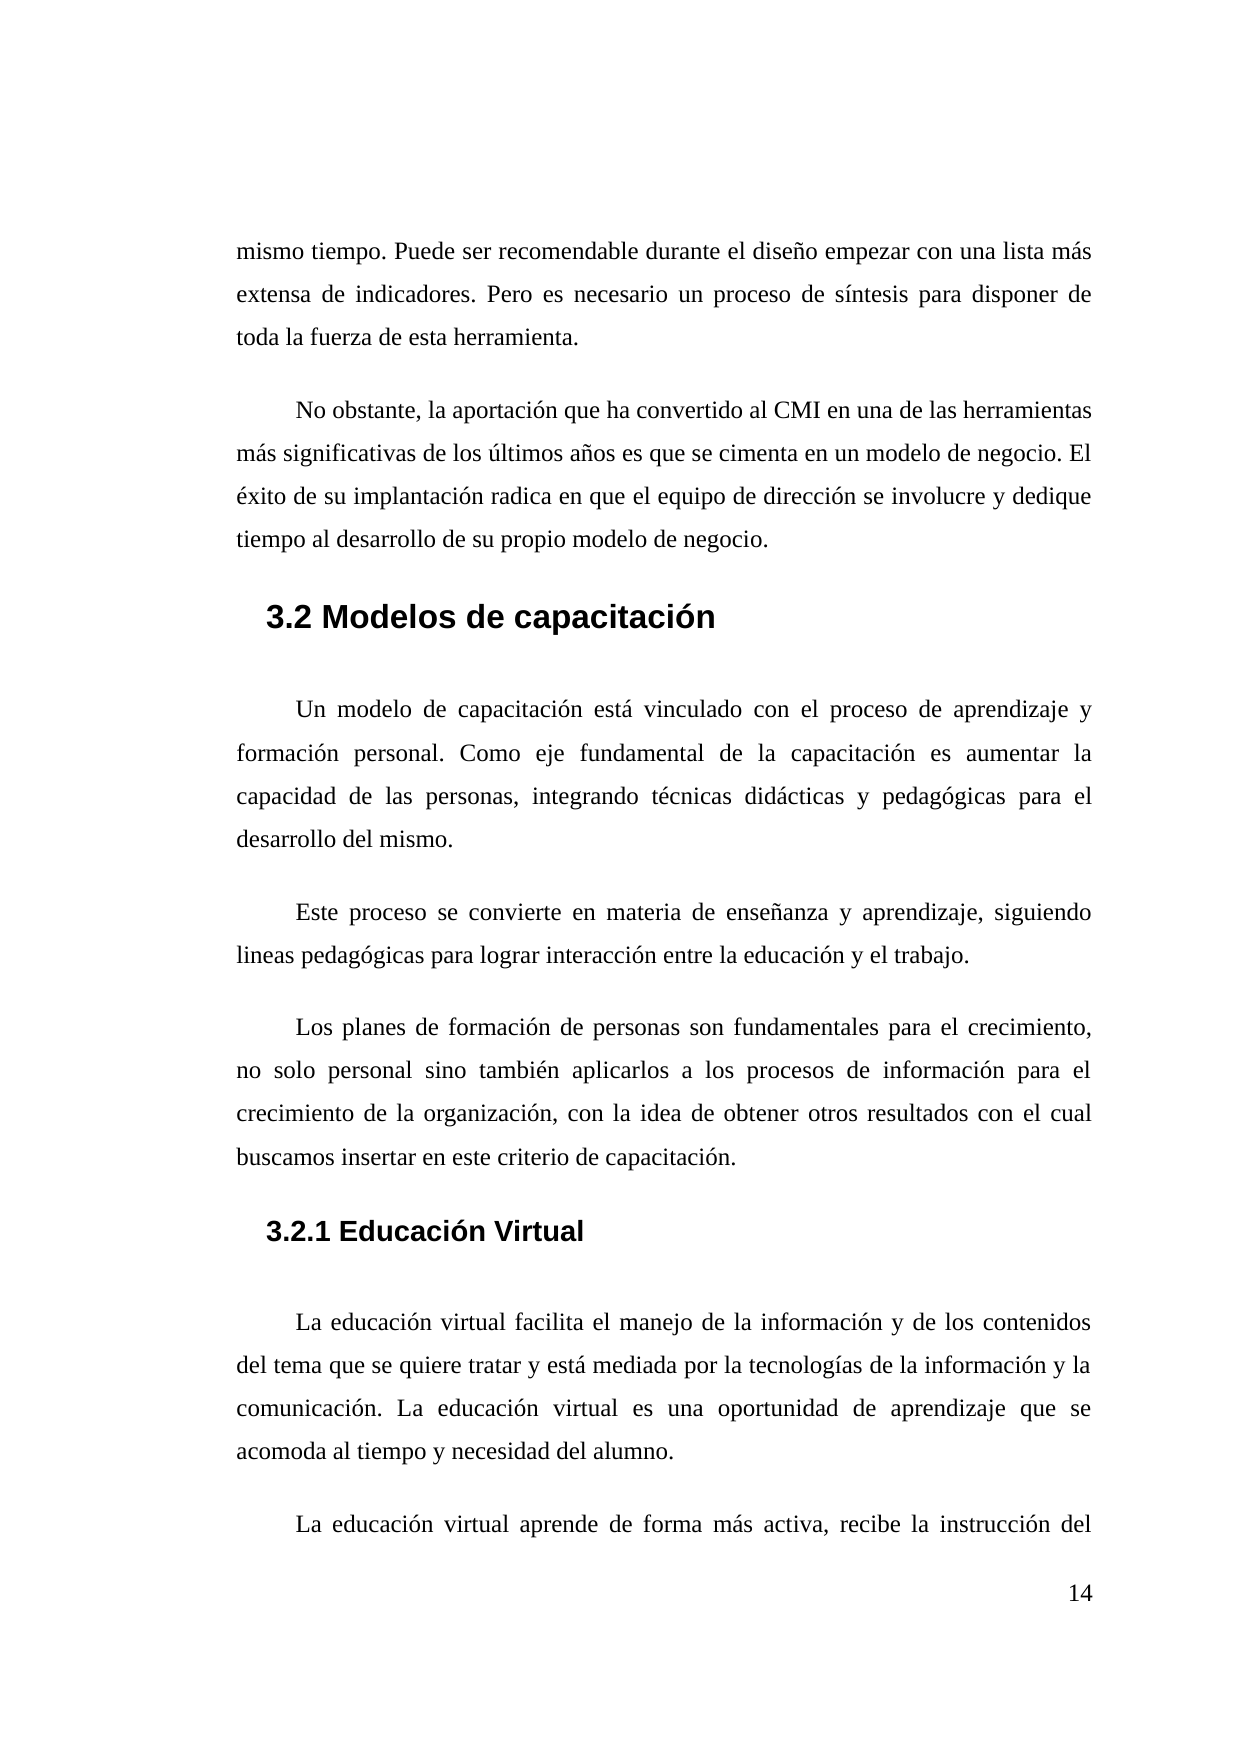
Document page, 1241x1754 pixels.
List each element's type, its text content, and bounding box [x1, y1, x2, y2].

text Un modelo de capacitación está vinculado con el proceso de aprendizaje y formación personal. Como eje fundamental de la capacitación es aumentar la capacidad de las personas, integrando técnicas didácticas y pedagógicas para el desarrollo del mismo. [236, 694, 1093, 853]
subtitle 3.2.1 Educación Virtual [236, 1214, 1093, 1248]
text No obstante, la aportación que ha convertido al CMI en una de las herramientas más significativas de los últimos años es que se cimenta en un modelo de negocio. El éxito de su implantación radica en que el equipo de dirección se involucre y dedique tiempo al desarrollo de su propio modelo de negocio. [236, 395, 1093, 553]
text Este proceso se convierte en materia de enseñanza y aprendizaje, siguiendo lineas pedagógicas para lograr interacción entre la educación y el trabajo. [236, 897, 1093, 968]
text mismo tiempo. Puede ser recomendable durante el diseño empezar con una lista más extensa de indicadores. Pero es necesario un proceso de síntesis para disponer de toda la fuerza de esta herramienta. [236, 236, 1093, 351]
text La educación virtual aprende de forma más activa, recibe la instrucción del [236, 1509, 1093, 1538]
subtitle 3.2 Modelos de capacitación [236, 597, 1093, 636]
text Los planes de formación de personas son fundamentales para el crecimiento, no solo personal sino también aplicarlos a los procesos de información para el crecimiento de la organización, con la idea de obtener otros resultados con el cual buscamos insertar en este criterio de capacitación. [236, 1012, 1093, 1170]
text La educación virtual facilita el manejo de la información y de los contenidos del tema que se quiere tratar y está mediada por la tecnologías de la información y la comunicación. La educación virtual es una oportunidad de aprendizaje que se acomoda al tiempo y necesidad del alumno. [236, 1307, 1093, 1465]
